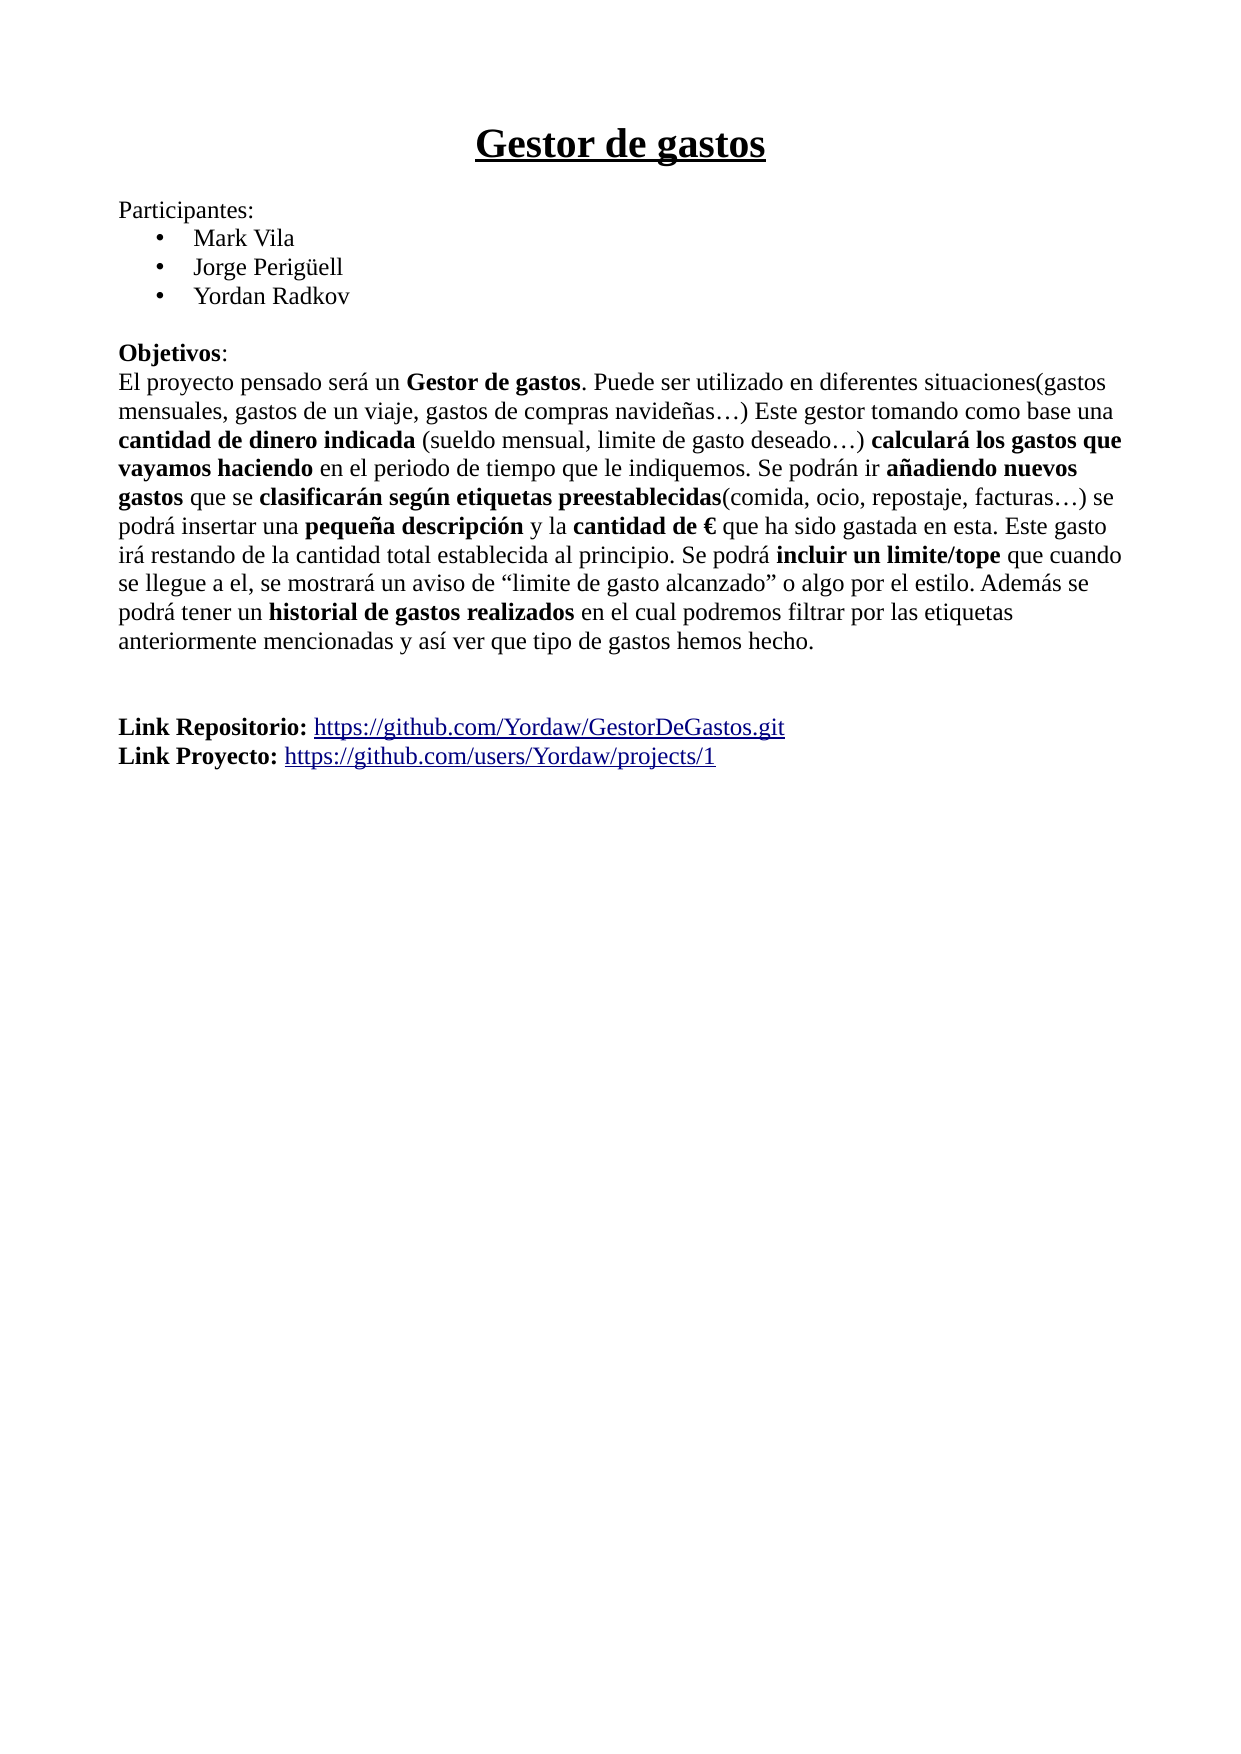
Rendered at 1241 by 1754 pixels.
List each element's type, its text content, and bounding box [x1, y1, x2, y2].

list Yordan Radkov [156, 281, 1122, 310]
text Link Proyecto: https://github.com/users/Yordaw/projects/1 [118, 741, 1122, 770]
text Link Repositorio: https://github.com/Yordaw/GestorDeGastos.git [118, 712, 1122, 741]
text Objetivos: [118, 338, 1122, 367]
text El proyecto pensado será un Gestor de gastos. Puede ser utilizado en diferentes situaciones(gastos mensuales, gastos de un viaje, gastos de compras navideñas…) Este gestor tomando como base una cantidad de dinero indicada (sueldo mensual, limite de gasto deseado…) calculará los gastos que vayamos haciendo en el periodo de tiempo que le indiquemos. Se podrán ir añadiendo nuevos gastos que se clasificarán según etiquetas preestablecidas(comida, ocio, repostaje, facturas…) se podrá insertar una pequeña descripción y la cantidad de € que ha sido gastada en esta. Este gasto irá restando de la cantidad total establecida al principio. Se podrá incluir un limite/tope que cuando se llegue a el, se mostrará un aviso de “limite de gasto alcanzado” o algo por el estilo. Además se podrá tener un historial de gastos realizados en el cual podremos filtrar por las etiquetas anteriormente mencionadas y así ver que tipo de gastos hemos hecho. [118, 367, 1122, 655]
list Mark Vila [156, 223, 1122, 252]
text Gestor de gastos [118, 118, 1122, 195]
list Jorge Perigüell [156, 252, 1122, 281]
text Participantes: [118, 195, 1122, 223]
